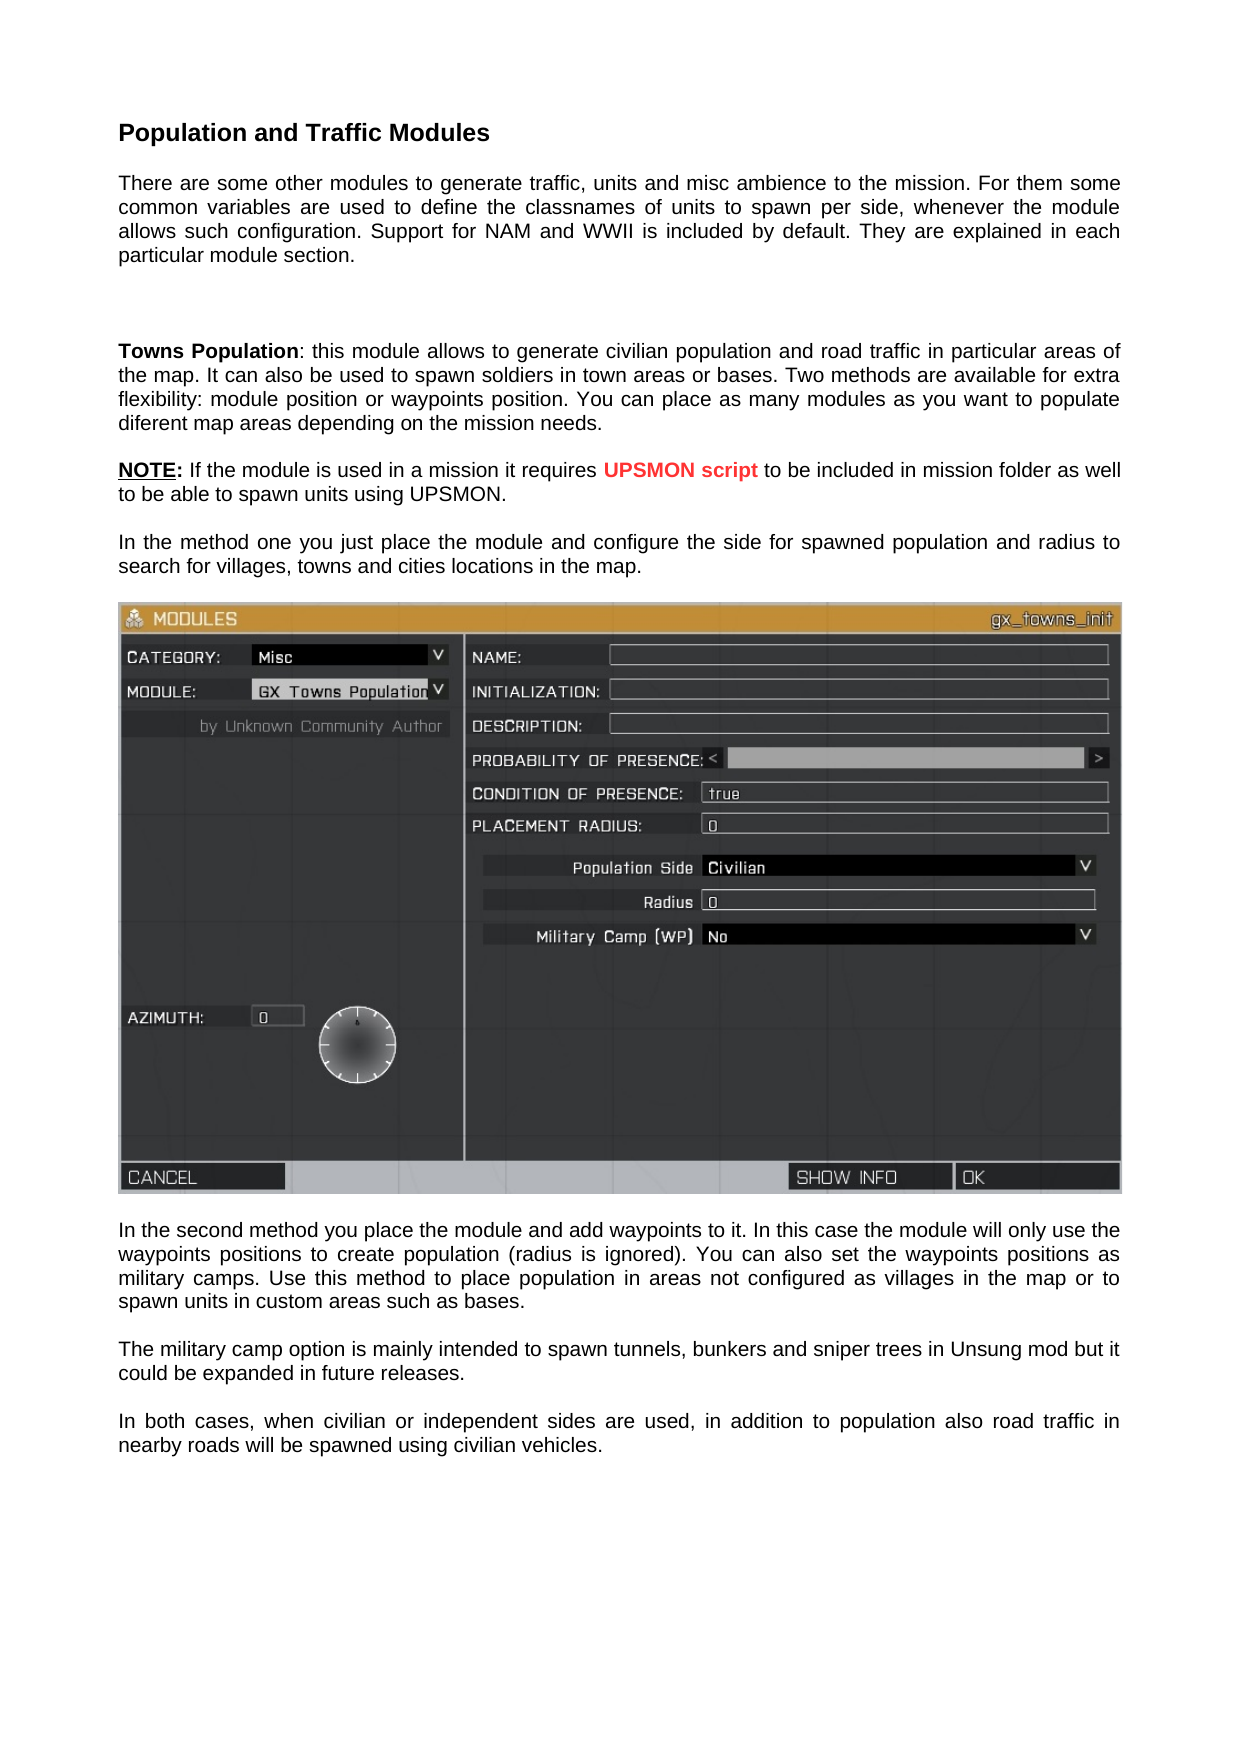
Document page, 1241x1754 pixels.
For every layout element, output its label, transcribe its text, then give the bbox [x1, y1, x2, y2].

text The military camp option is mainly intended to spawn tunnels, bunkers and sniper trees in Unsung mod but it could be expanded in future releases. [118, 1337, 1122, 1385]
text In the second method you place the module and add waypoints to it. In this case the module will only use the waypoints positions to create population (radius is ignored). You can also set the waypoints positions as military camps. Use this method to place population in areas not configured as villages in the map or to spawn units in custom areas such as bases. [118, 1217, 1122, 1313]
text In the method one you just place the module and configure the side for spawned population and radius to search for villages, towns and cities locations in the map. [118, 530, 1122, 578]
text There are some other modules to generate traffic, units and misc ambience to the mission. For them some common variables are used to define the classnames of units to spawn per side, whenever the module allows such configuration. Support for NAM and WWII is included by default. They are explained in each particular module section. [118, 171, 1122, 267]
picture [118, 602, 1123, 1194]
text In both cases, when civilian or independent sides are used, in addition to population also road traffic in nearby roads will be spawned using civilian vehicles. [118, 1409, 1122, 1457]
text Towns Population: this module allows to generate civilian population and road traffic in particular areas of the map. It can also be used to spawn soldiers in town areas or bases. Two methods are available for extra flexibility: module position or waypoints position. You can place as many modules as you want to populate diferent map areas depending on the mission needs. [118, 338, 1122, 434]
text Population and Traffic Modules [118, 118, 1122, 147]
text NOTE: If the module is used in a mission it requires UPSMON script to be included in mission folder as well to be able to spawn units using UPSMON. [118, 458, 1122, 506]
